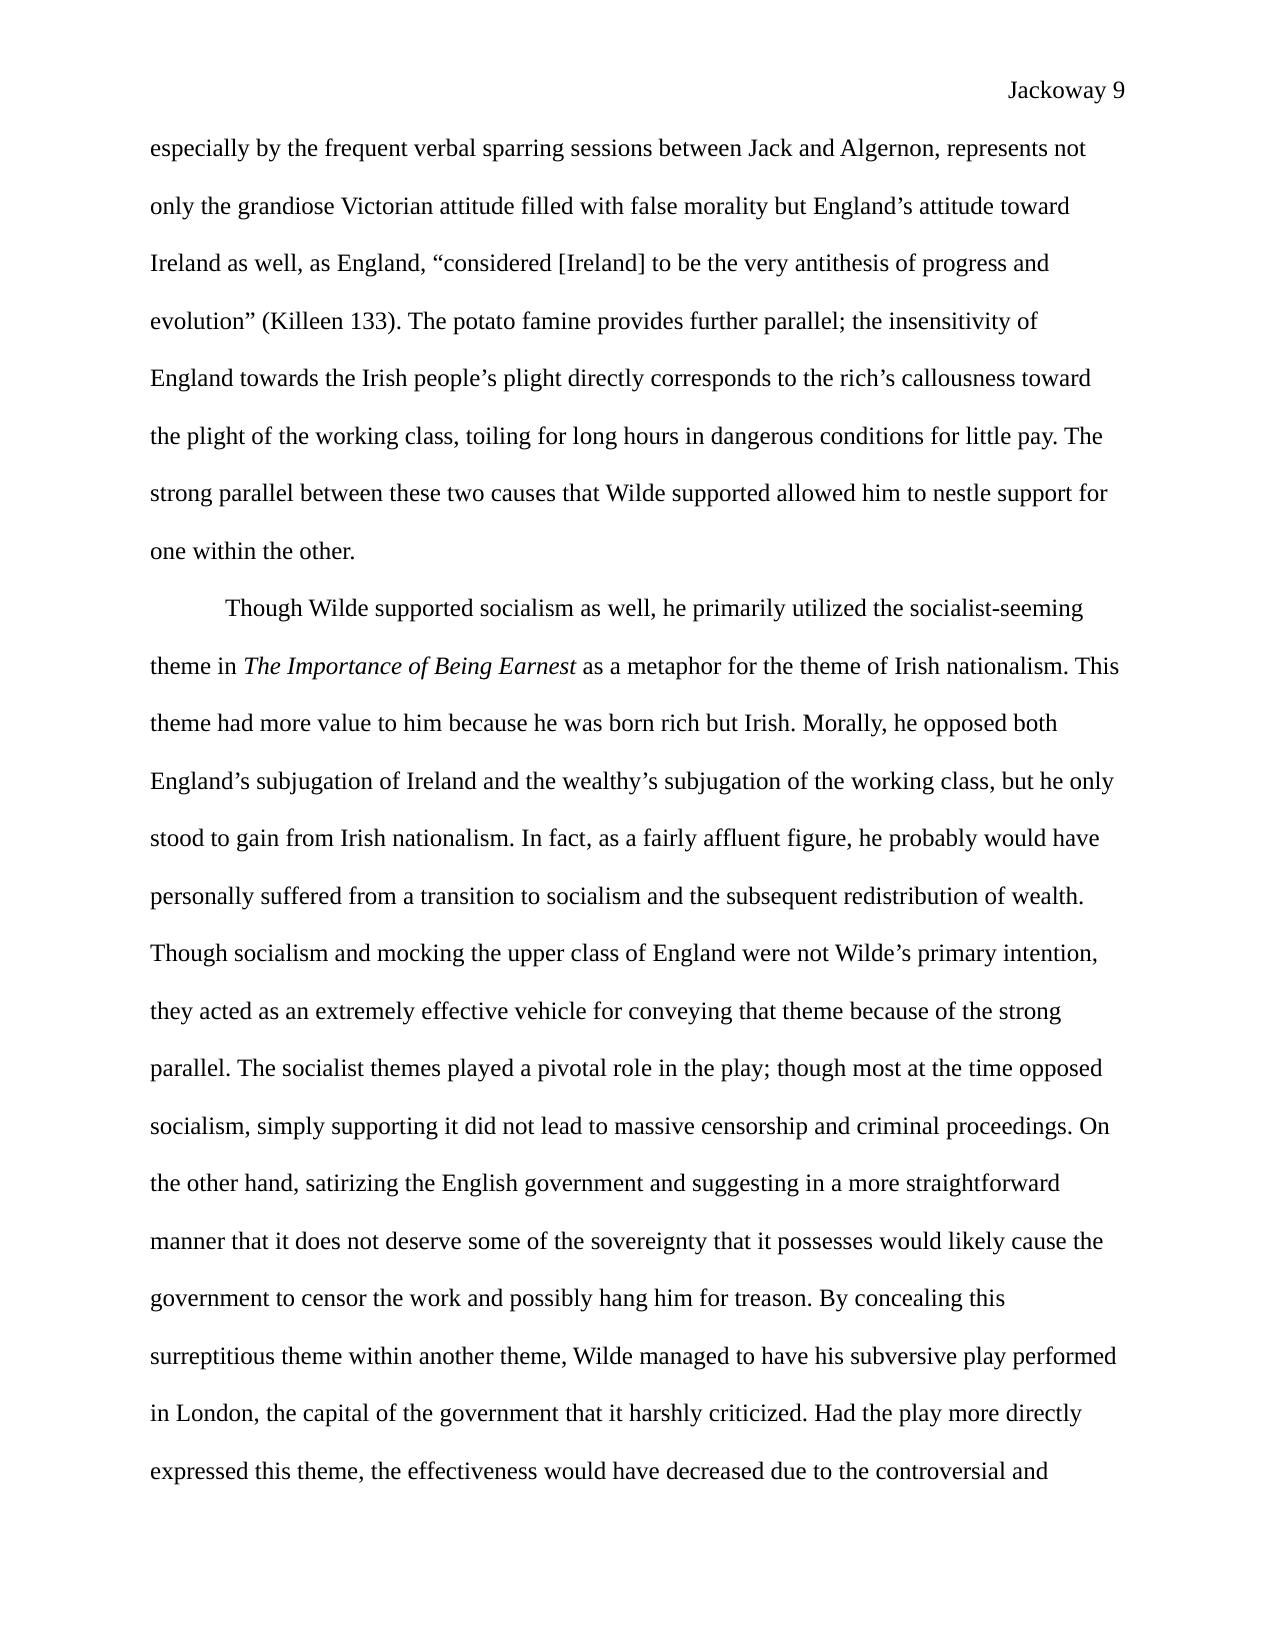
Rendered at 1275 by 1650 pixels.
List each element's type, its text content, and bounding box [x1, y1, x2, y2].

text Though Wilde supported socialism as well, he primarily utilized the socialist-seeming theme in The Importance of Being Earnest as a metaphor for the theme of Irish nationalism. This theme had more value to him because he was born rich but Irish. Morally, he opposed both England’s subjugation of Ireland and the wealthy’s subjugation of the working class, but he only stood to gain from Irish nationalism. In fact, as a fairly affluent figure, he probably would have personally suffered from a transition to socialism and the subsequent redistribution of wealth. Though socialism and mocking the upper class of England were not Wilde’s primary intention, they acted as an extremely effective vehicle for conveying that theme because of the strong parallel. The socialist themes played a pivotal role in the play; though most at the time opposed socialism, simply supporting it did not lead to massive censorship and criminal proceedings. On the other hand, satirizing the English government and suggesting in a more straightforward manner that it does not deserve some of the sovereignty that it possesses would likely cause the government to censor the work and possibly hang him for treason. By concealing this surreptitious theme within another theme, Wilde managed to have his subversive play performed in London, the capital of the government that it harshly criticized. Had the play more directly expressed this theme, the effectiveness would have decreased due to the controversial and [150, 593, 1125, 1484]
text especially by the frequent verbal sparring sessions between Jack and Algernon, represents not only the grandiose Victorian attitude filled with false morality but England’s attitude toward Ireland as well, as England, “considered [Ireland] to be the very antithesis of progress and evolution” (Killeen 133). The potato famine provides further parallel; the insensitivity of England towards the Irish people’s plight directly corresponds to the rich’s callousness toward the plight of the working class, toiling for long hours in dangerous conditions for little pay. The strong parallel between these two causes that Wilde supported allowed him to nestle support for one within the other. [150, 133, 1125, 564]
